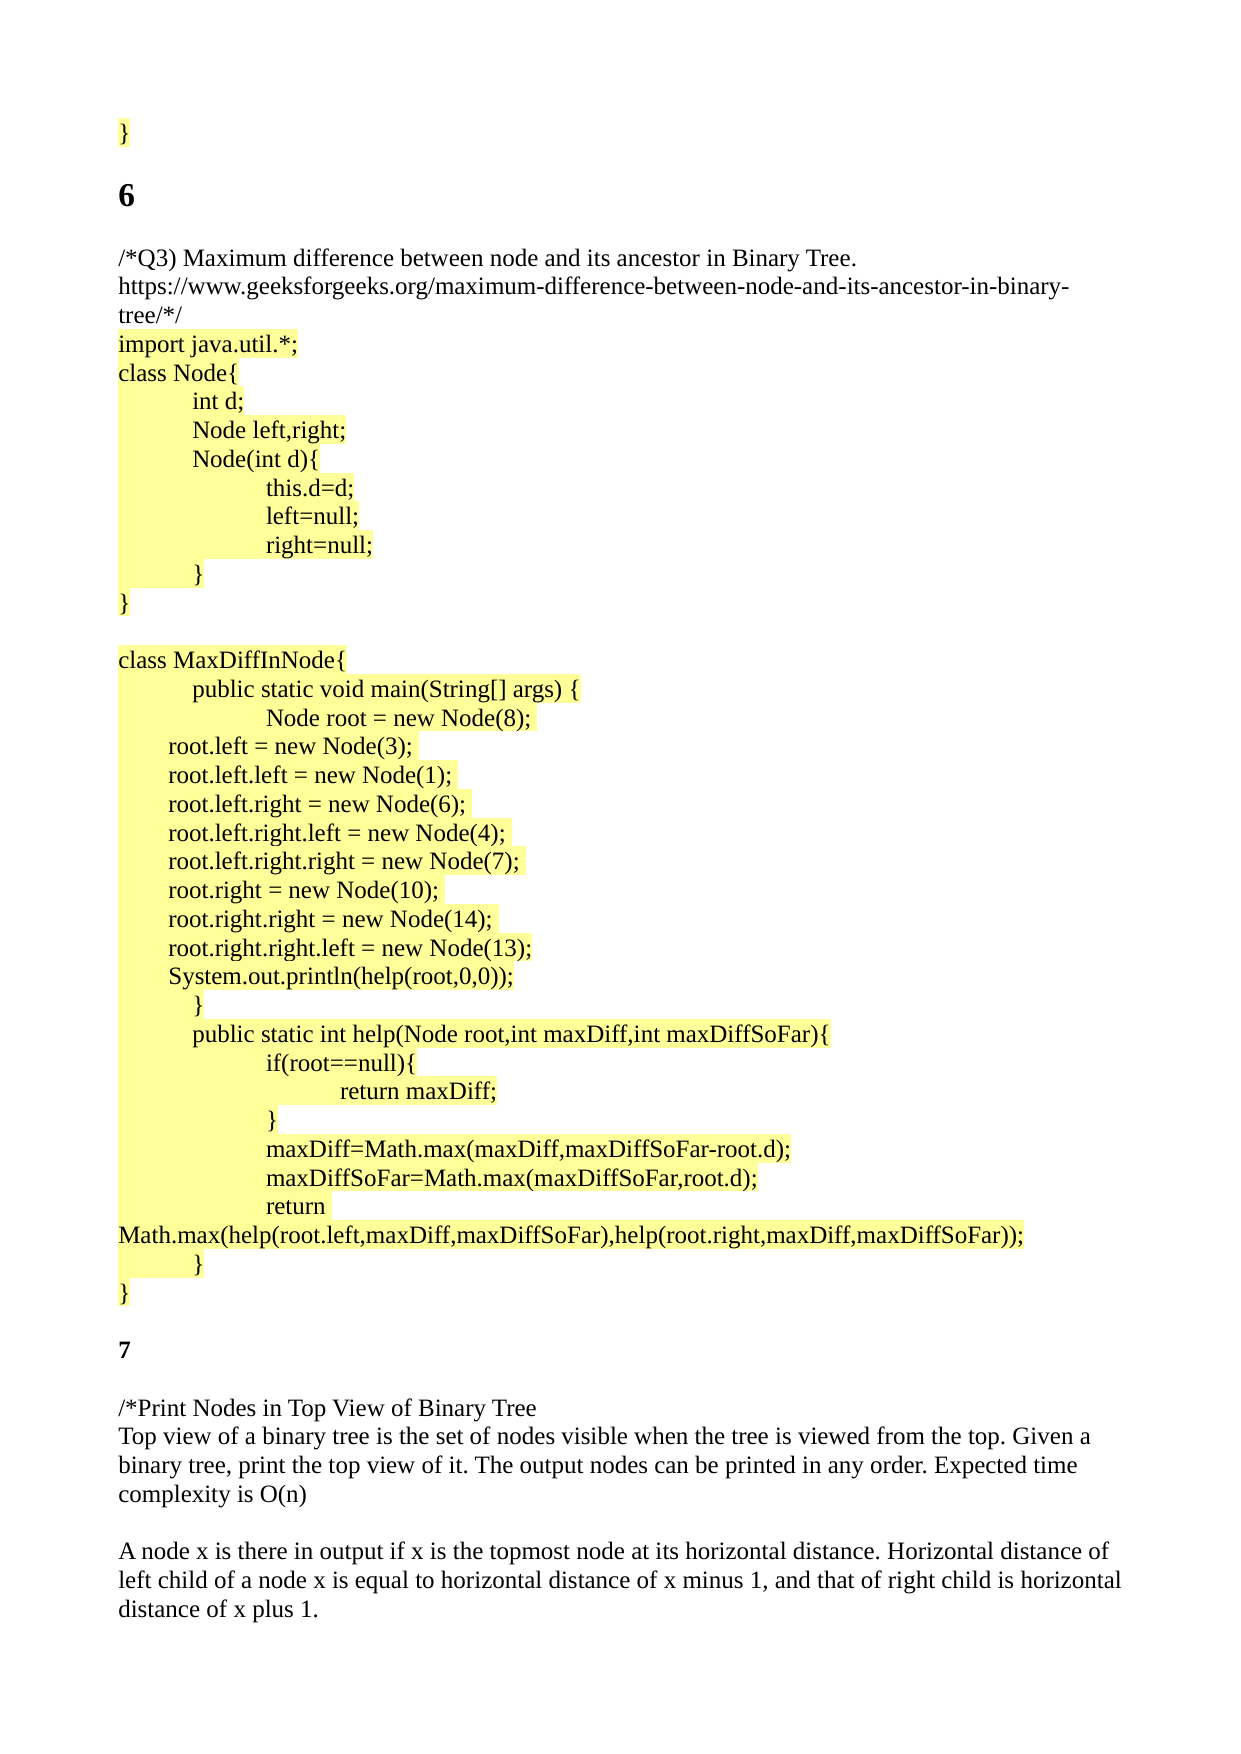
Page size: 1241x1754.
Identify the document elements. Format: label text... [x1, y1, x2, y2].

text } [118, 1105, 1122, 1134]
text maxDiff=Math.max(maxDiff,maxDiffSoFar-root.d); [118, 1134, 1122, 1163]
text root.left.right.left = new Node(4); [118, 818, 1122, 846]
text } [118, 588, 1122, 616]
text class MaxDiffInNode{ [118, 645, 1122, 674]
text Top view of a binary tree is the set of nodes visible when the tree is viewed from the top. Given a binary tree, print the top view of it. The output nodes can be printed in any order. Expected time complexity is O(n) [118, 1421, 1122, 1508]
text /*Print Nodes in Top View of Binary Tree [118, 1393, 1122, 1421]
text root.left.right.right = new Node(7); [118, 846, 1122, 875]
text public static void main(String[] args) { [118, 674, 1122, 703]
text System.out.println(help(root,0,0)); [118, 961, 1122, 990]
text } [118, 118, 1122, 147]
text 6 [118, 176, 1122, 214]
text import java.util.*; [118, 329, 1122, 358]
text left=null; [118, 501, 1122, 530]
text right=null; [118, 530, 1122, 559]
text root.right = new Node(10); [118, 875, 1122, 904]
text root.right.right = new Node(14); [118, 904, 1122, 933]
text root.left = new Node(3); [118, 731, 1122, 760]
text maxDiffSoFar=Math.max(maxDiffSoFar,root.d); [118, 1163, 1122, 1191]
text root.left.right = new Node(6); [118, 789, 1122, 818]
text } [118, 559, 1122, 588]
text } [118, 1249, 1122, 1278]
text this.d=d; [118, 473, 1122, 501]
text Node(int d){ [118, 444, 1122, 473]
text 7 [118, 1335, 1122, 1364]
text } [118, 1278, 1122, 1306]
text root.left.left = new Node(1); [118, 760, 1122, 789]
text public static int help(Node root,int maxDiff,int maxDiffSoFar){ [118, 1019, 1122, 1048]
text class Node{ [118, 358, 1122, 386]
text int d; [118, 386, 1122, 415]
text return maxDiff; [118, 1076, 1122, 1105]
text Node root = new Node(8); [118, 703, 1122, 731]
text Node left,right; [118, 415, 1122, 444]
text } [118, 990, 1122, 1019]
text root.right.right.left = new Node(13); [118, 933, 1122, 961]
text return Math.max(help(root.left,maxDiff,maxDiffSoFar),help(root.right,maxDiff,maxDiffSoFar)); [118, 1191, 1122, 1249]
text /*Q3) Maximum difference between node and its ancestor in Binary Tree. https://www.geeksforgeeks.org/maximum-difference-between-node-and-its-ancestor-in-binary-tree/*/ [118, 243, 1122, 329]
text if(root==null){ [118, 1048, 1122, 1076]
text A node x is there in output if x is the topmost node at its horizontal distance. Horizontal distance of left child of a node x is equal to horizontal distance of x minus 1, and that of right child is horizontal distance of x plus 1. [118, 1536, 1122, 1623]
